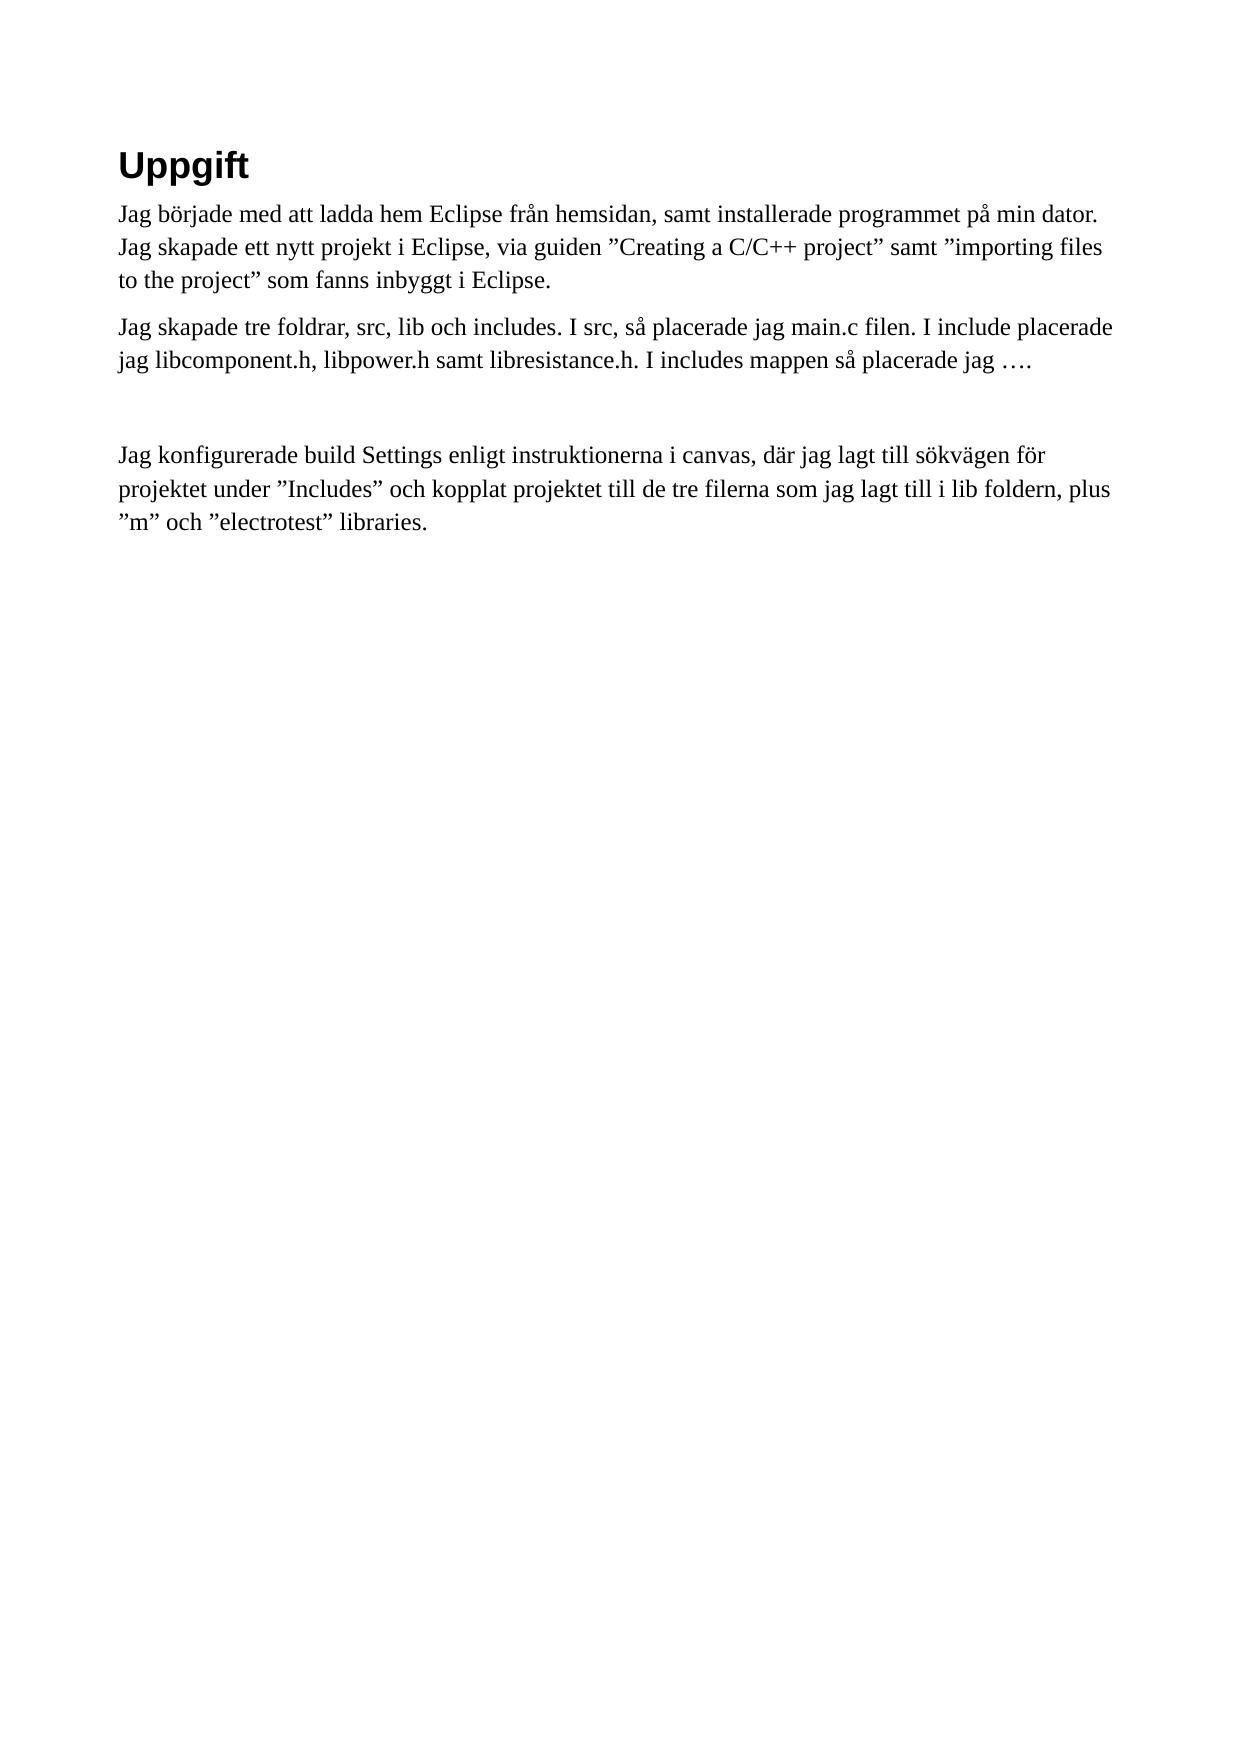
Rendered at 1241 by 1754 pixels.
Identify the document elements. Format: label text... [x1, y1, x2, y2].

text Jag skapade tre foldrar, src, lib och includes. I src, så placerade jag main.c filen. I include placerade jag libcomponent.h, libpower.h samt libresistance.h. I includes mappen så placerade jag …. [118, 312, 1122, 374]
text Jag började med att ladda hem Eclipse från hemsidan, samt installerade programmet på min dator. Jag skapade ett nytt projekt i Eclipse, via guiden ”Creating a C/C++ project” samt ”importing files to the project” som fanns inbyggt i Eclipse. [118, 199, 1122, 293]
text Jag konfigurerade build Settings enligt instruktionerna i canvas, där jag lagt till sökvägen för projektet under ”Includes” och kopplat projektet till de tre filerna som jag lagt till i lib foldern, plus ”m” och ”electrotest” libraries. [118, 441, 1122, 535]
subtitle Uppgift [118, 143, 1122, 186]
